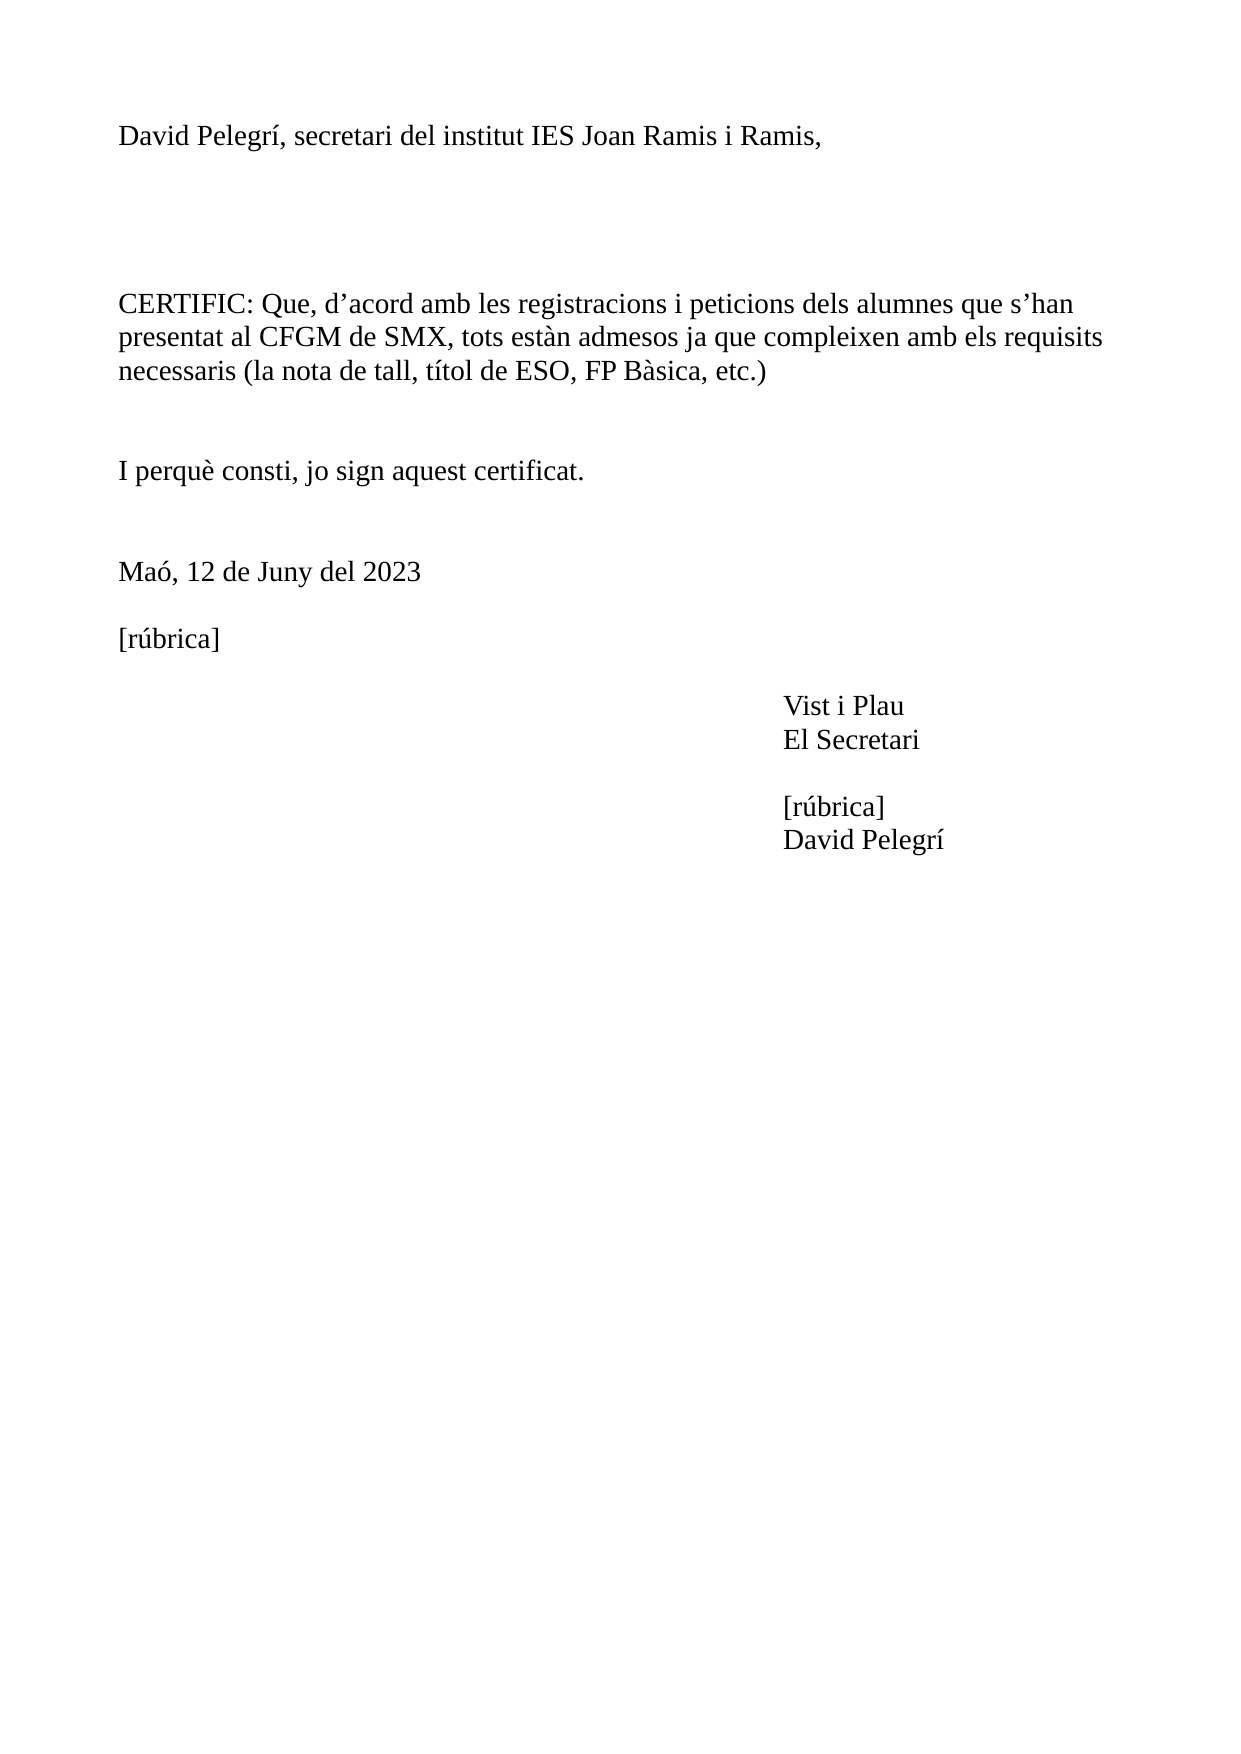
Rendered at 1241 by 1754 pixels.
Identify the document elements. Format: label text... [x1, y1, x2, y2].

text [rúbrica] [118, 789, 1122, 822]
text CERTIFIC: Que, d’acord amb les registracions i peticions dels alumnes que s’han presentat al CFGM de SMX, tots estàn admesos ja que compleixen amb els requisits necessaris (la nota de tall, títol de ESO, FP Bàsica, etc.) [118, 286, 1122, 386]
text Vist i Plau [118, 688, 1122, 722]
text Maó, 12 de Juny del 2023 [118, 554, 1122, 588]
text I perquè consti, jo sign aquest certificat. [118, 453, 1122, 487]
text David Pelegrí [118, 822, 1122, 856]
text [rúbrica] [118, 621, 1122, 655]
text David Pelegrí, secretari del institut IES Joan Ramis i Ramis, [118, 118, 1122, 152]
text El Secretari [118, 722, 1122, 755]
